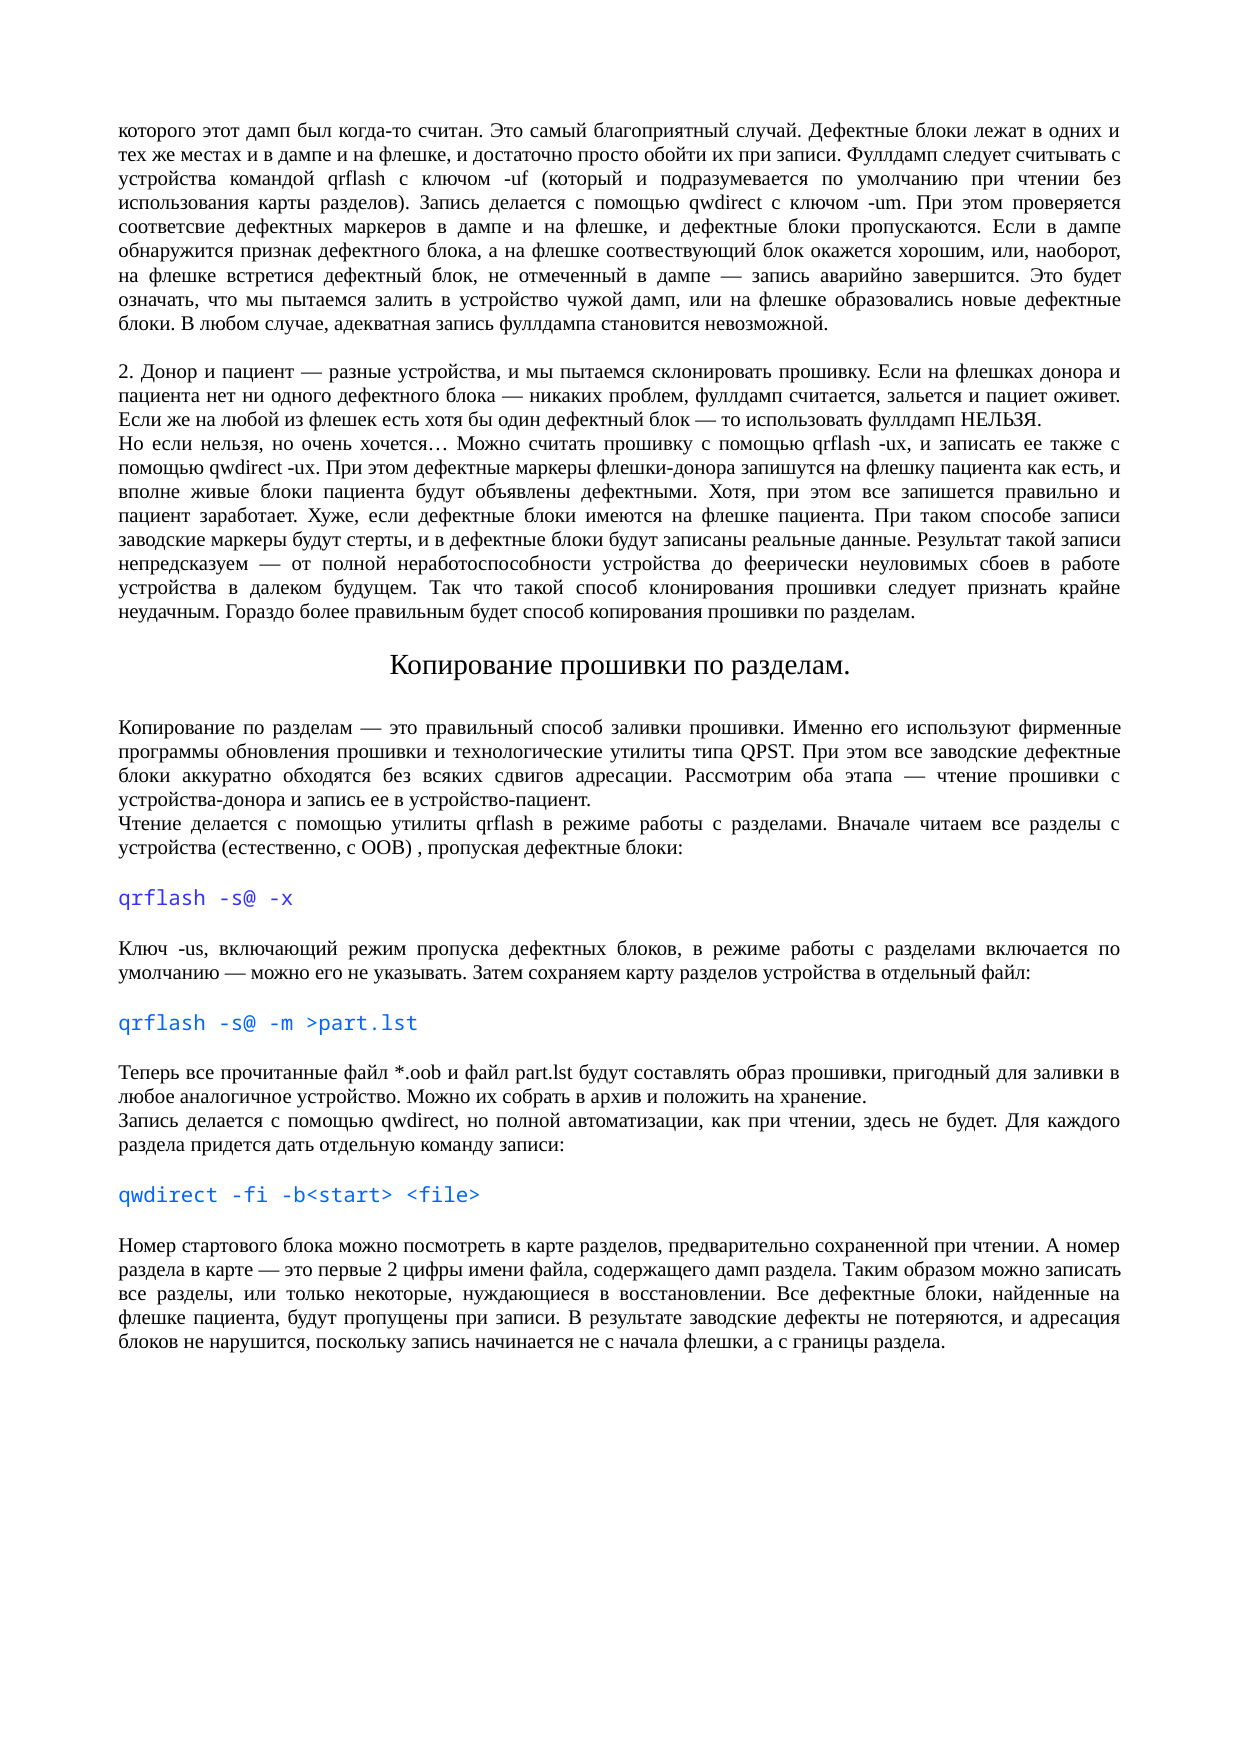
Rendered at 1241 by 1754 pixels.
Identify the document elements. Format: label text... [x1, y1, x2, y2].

text Запись делается с помощью qwdirect, но полной автоматизации, как при чтении, здесь не будет. Для каждого раздела придется дать отдельную команду записи: [118, 1108, 1122, 1156]
text Но если нельзя, но очень хочется… Можно считать прошивку с помощью qrflash -ux, и записать ее также с помощью qwdirect -ux. При этом дефектные маркеры флешки-донора запишутся на флешку пациента как есть, и вполне живые блоки пациента будут объявлены дефектными. Хотя, при этом все запишется правильно и пациент заработает. Хуже, если дефектные блоки имеются на флешке пациента. При таком способе записи заводские маркеры будут стерты, и в дефектные блоки будут записаны реальные данные. Результат такой записи непредсказуем — от полной неработоспособности устройства до феерически неуловимых сбоев в работе устройства в далеком будущем. Так что такой способ клонирования прошивки следует признать крайне неудачным. Гораздо более правильным будет способ копирования прошивки по разделам. [118, 431, 1122, 623]
text Копирование прошивки по разделам. [118, 647, 1122, 681]
text Ключ -us, включающий режим пропуска дефектных блоков, в режиме работы с разделами включается по умолчанию — можно его не указывать. Затем сохраняем карту разделов устройства в отдельный файл: [118, 936, 1122, 984]
text которого этот дамп был когда-то считан. Это самый благоприятный случай. Дефектные блоки лежат в одних и тех же местах и в дампе и на флешке, и достаточно просто обойти их при записи. Фуллдамп следует считывать с устройства командой qrflash с ключом -uf (который и подразумевается по умолчанию при чтении без использования карты разделов). Запись делается с помощью qwdirect с ключом -um. При этом проверяется соответсвие дефектных маркеров в дампе и на флешке, и дефектные блоки пропускаются. Если в дампе обнаружится признак дефектного блока, а на флешке соотвествующий блок окажется хорошим, или, наоборот, на флешке встретися дефектный блок, не отмеченный в дампе — запись аварийно завершится. Это будет означать, что мы пытаемся залить в устройство чужой дамп, или на флешке образовались новые дефектные блоки. В любом случае, адекватная запись фуллдампа становится невозможной. [118, 118, 1122, 335]
text qrflash -s@ -m >part.lst [118, 1008, 1122, 1036]
text Теперь все прочитанные файл *.oob и файл part.lst будут составлять образ прошивки, пригодный для заливки в любое аналогичное устройство. Можно их собрать в архив и положить на хранение. [118, 1060, 1122, 1108]
text 2. Донор и пациент — разные устройства, и мы пытаемся склонировать прошивку. Если на флешках донора и пациента нет ни одного дефектного блока — никаких проблем, фуллдамп считается, зальется и пациет оживет. Если же на любой из флешек есть хотя бы один дефектный блок — то использовать фуллдамп НЕЛЬЗЯ. [118, 359, 1122, 431]
text qrflash -s@ -x [118, 883, 1122, 911]
text qwdirect -fi -b<start> <file> [118, 1181, 1122, 1209]
text Копирование по разделам — это правильный способ заливки прошивки. Именно его используют фирменные программы обновления прошивки и технологические утилиты типа QPST. При этом все заводские дефектные блоки аккуратно обходятся без всяких сдвигов адресации. Рассмотрим оба этапа — чтение прошивки с устройства-донора и запись ее в устройство-пациент. [118, 714, 1122, 811]
text Чтение делается с помощью утилиты qrflash в режиме работы с разделами. Вначале читаем все разделы с устройства (естественно, с ООВ) , пропуская дефектные блоки: [118, 811, 1122, 859]
text Номер стартового блока можно посмотреть в карте разделов, предварительно сохраненной при чтении. А номер раздела в карте — это первые 2 цифры имени файла, содержащего дамп раздела. Таким образом можно записать все разделы, или только некоторые, нуждающиеся в восстановлении. Все дефектные блоки, найденные на флешке пациента, будут пропущены при записи. В результате заводские дефекты не потеряются, и адресация блоков не нарушится, поскольку запись начинается не с начала флешки, а с границы раздела. [118, 1233, 1122, 1353]
